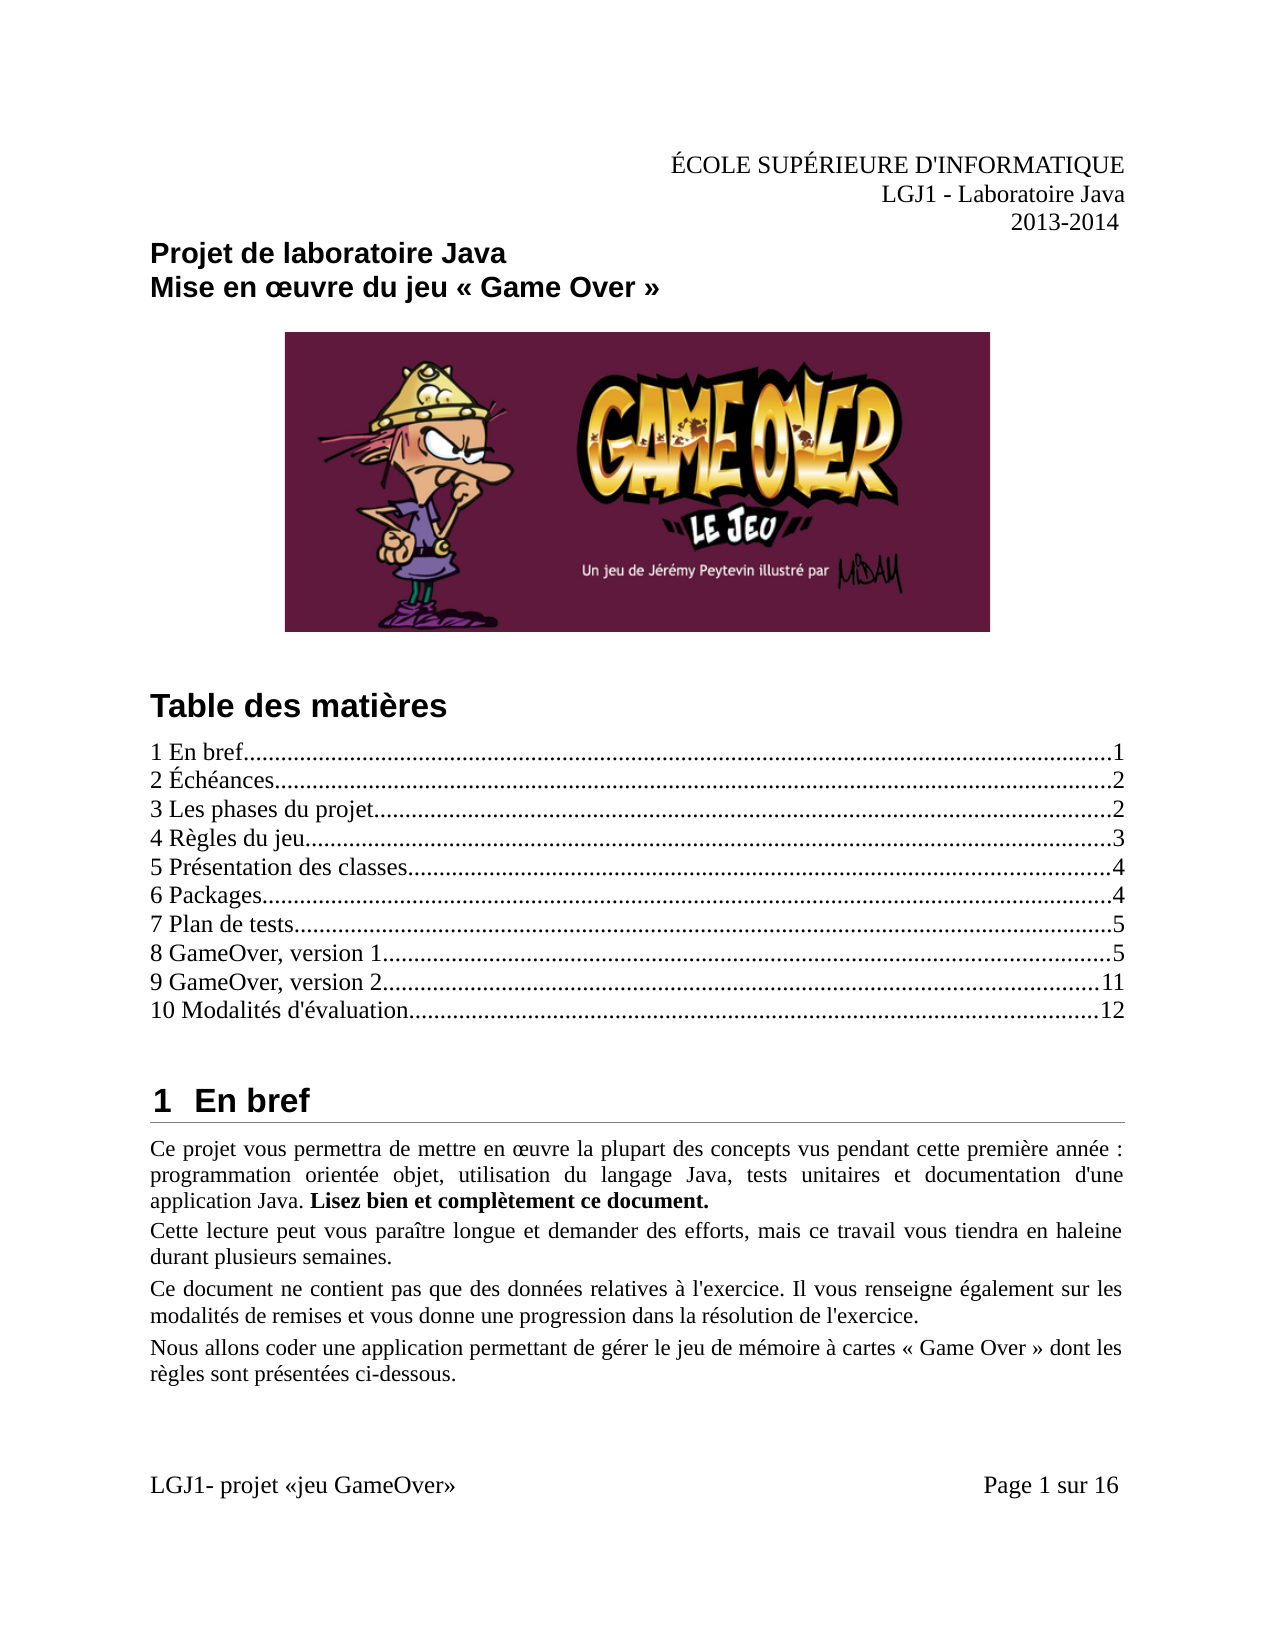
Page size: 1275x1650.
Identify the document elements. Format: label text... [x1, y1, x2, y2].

text 6 Packages 4 [150, 880, 1125, 909]
text Ce projet vous permettra de mettre en œuvre la plupart des concepts vus pendant cette première année : programmation orientée objet, utilisation du langage Java, tests unitaires et documentation d'une application Java. Lisez bien et complètement ce document. [150, 1135, 1125, 1214]
text 4 Règles du jeu 3 [150, 823, 1125, 852]
subtitle En bref [150, 1078, 1125, 1122]
text ÉCOLE SUPÉRIEURE D'INFORMATIQUE [150, 150, 1125, 179]
text LGJ1 - Laboratoire Java 2013-2014 [150, 179, 1125, 236]
text Ce document ne contient pas que des données relatives à l'exercice. Il vous renseigne également sur les modalités de remises et vous donne une progression dans la résolution de l'exercice. [150, 1275, 1125, 1328]
text Nous allons coder une application permettant de gérer le jeu de mémoire à cartes « Game Over » dont les règles sont présentées ci-dessous. [150, 1334, 1125, 1387]
text 3 Les phases du projet 2 [150, 794, 1125, 823]
picture [284, 332, 991, 632]
text 2 Échéances 2 [150, 765, 1125, 794]
text Mise en œuvre du jeu « Game Over » [150, 270, 1125, 303]
subtitle Table des matières [150, 686, 1125, 724]
text 5 Présentation des classes 4 [150, 852, 1125, 880]
text 10 Modalités d'évaluation 12 [150, 995, 1125, 1024]
text 9 GameOver, version 2 11 [150, 967, 1125, 995]
text Cette lecture peut vous paraître longue et demander des efforts, mais ce travail vous tiendra en haleine durant plusieurs semaines. [150, 1217, 1125, 1269]
text 7 Plan de tests 5 [150, 909, 1125, 938]
text 1 En bref 1 [150, 737, 1125, 765]
text 8 GameOver, version 1 5 [150, 938, 1125, 967]
text Projet de laboratoire Java [150, 236, 1125, 270]
